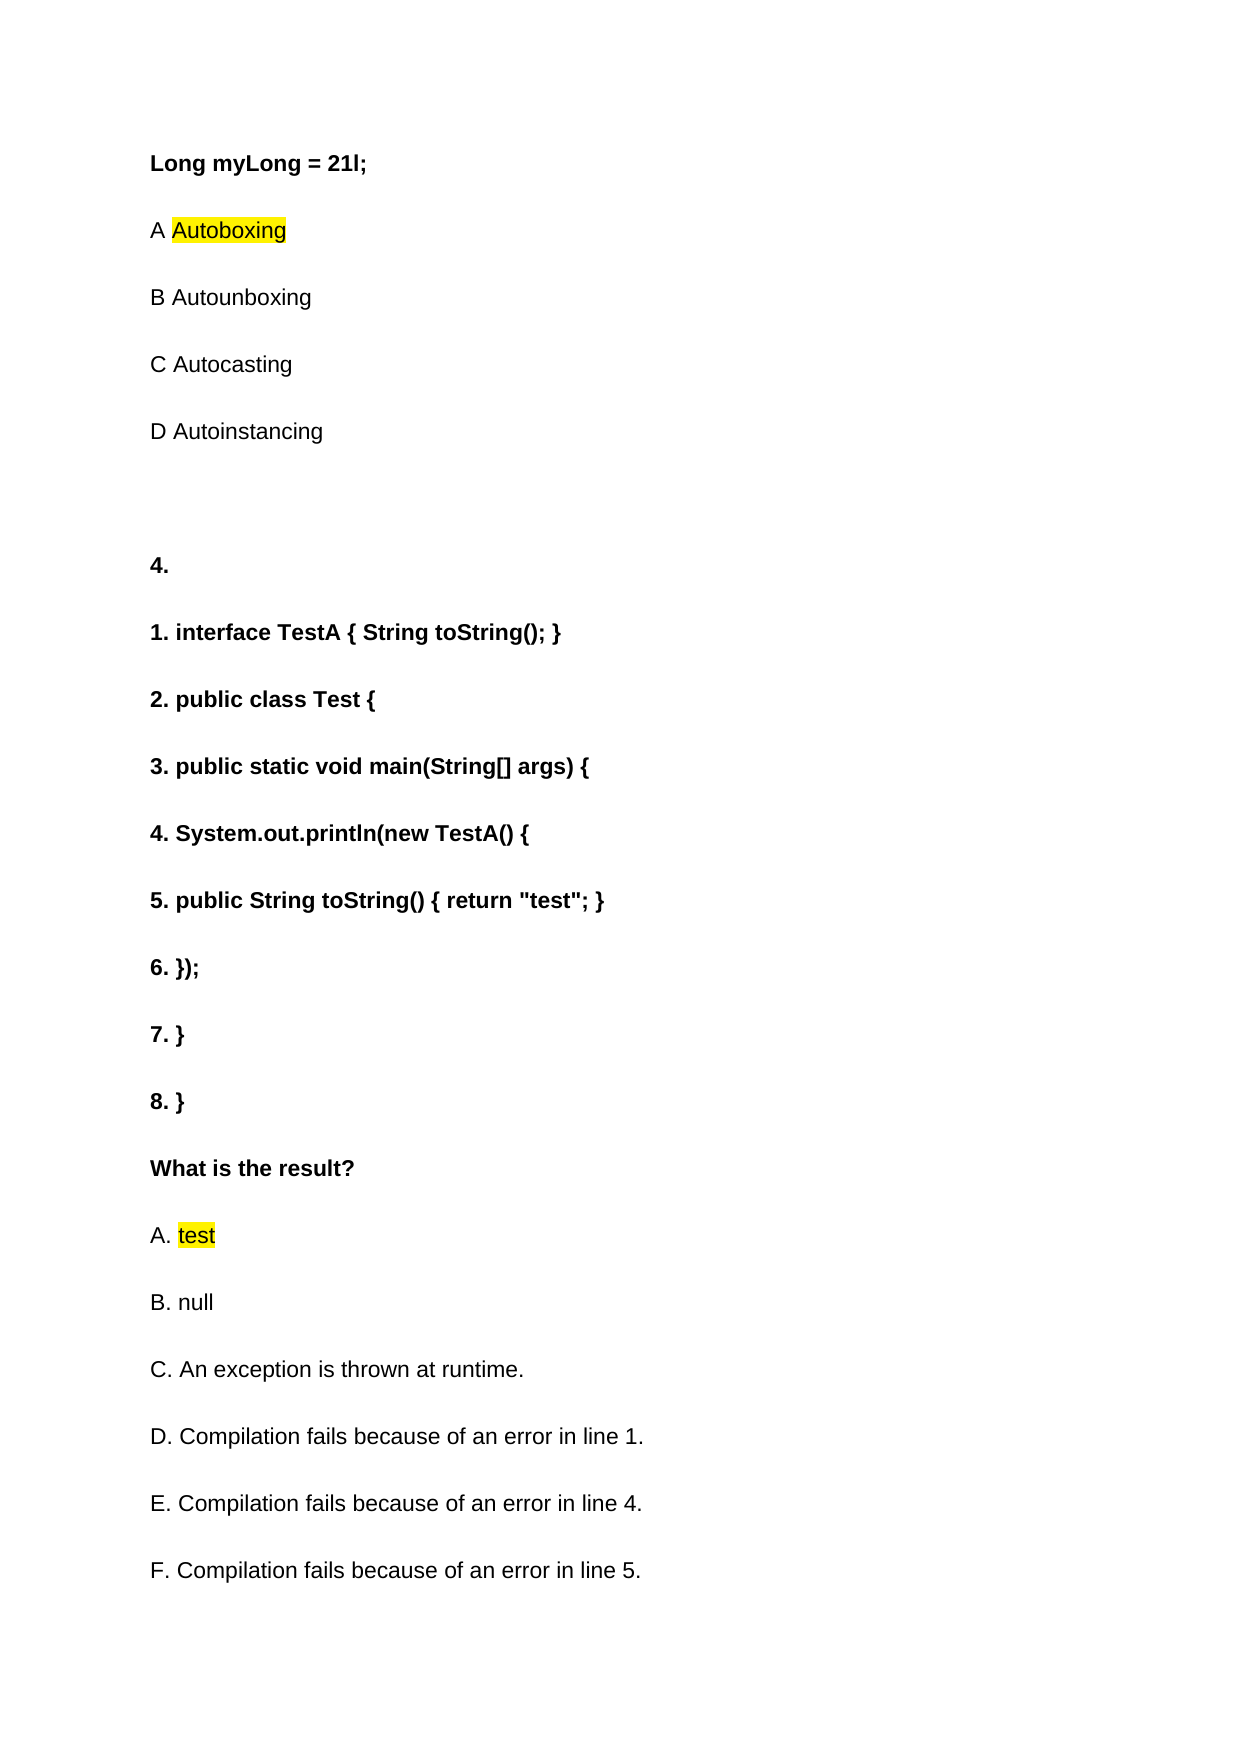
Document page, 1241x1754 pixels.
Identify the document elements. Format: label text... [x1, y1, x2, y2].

text E. Compilation fails because of an error in line 4. [150, 1489, 1090, 1516]
text 4. [150, 552, 1090, 578]
text F. Compilation fails because of an error in line 5. [150, 1557, 1090, 1583]
text C Autocasting [150, 351, 1090, 377]
text D. Compilation fails because of an error in line 1. [150, 1423, 1090, 1449]
text What is the result? [150, 1155, 1090, 1181]
text 3. public static void main(String[] args) { [150, 753, 1090, 779]
text A Autoboxing [150, 217, 1090, 243]
text A. test [150, 1222, 1090, 1248]
text Long myLong = 21l; [150, 150, 1090, 176]
text 2. public class Test { [150, 686, 1090, 712]
text D Autoinstancing [150, 418, 1090, 444]
text 8. } [150, 1088, 1090, 1114]
text 6. }); [150, 954, 1090, 980]
text 7. } [150, 1021, 1090, 1047]
text C. An exception is thrown at runtime. [150, 1356, 1090, 1382]
text 5. public String toString() { return "test"; } [150, 887, 1090, 913]
text B Autounboxing [150, 284, 1090, 310]
text 1. interface TestA { String toString(); } [150, 619, 1090, 645]
text B. null [150, 1289, 1090, 1315]
text 4. System.out.println(new TestA() { [150, 820, 1090, 846]
